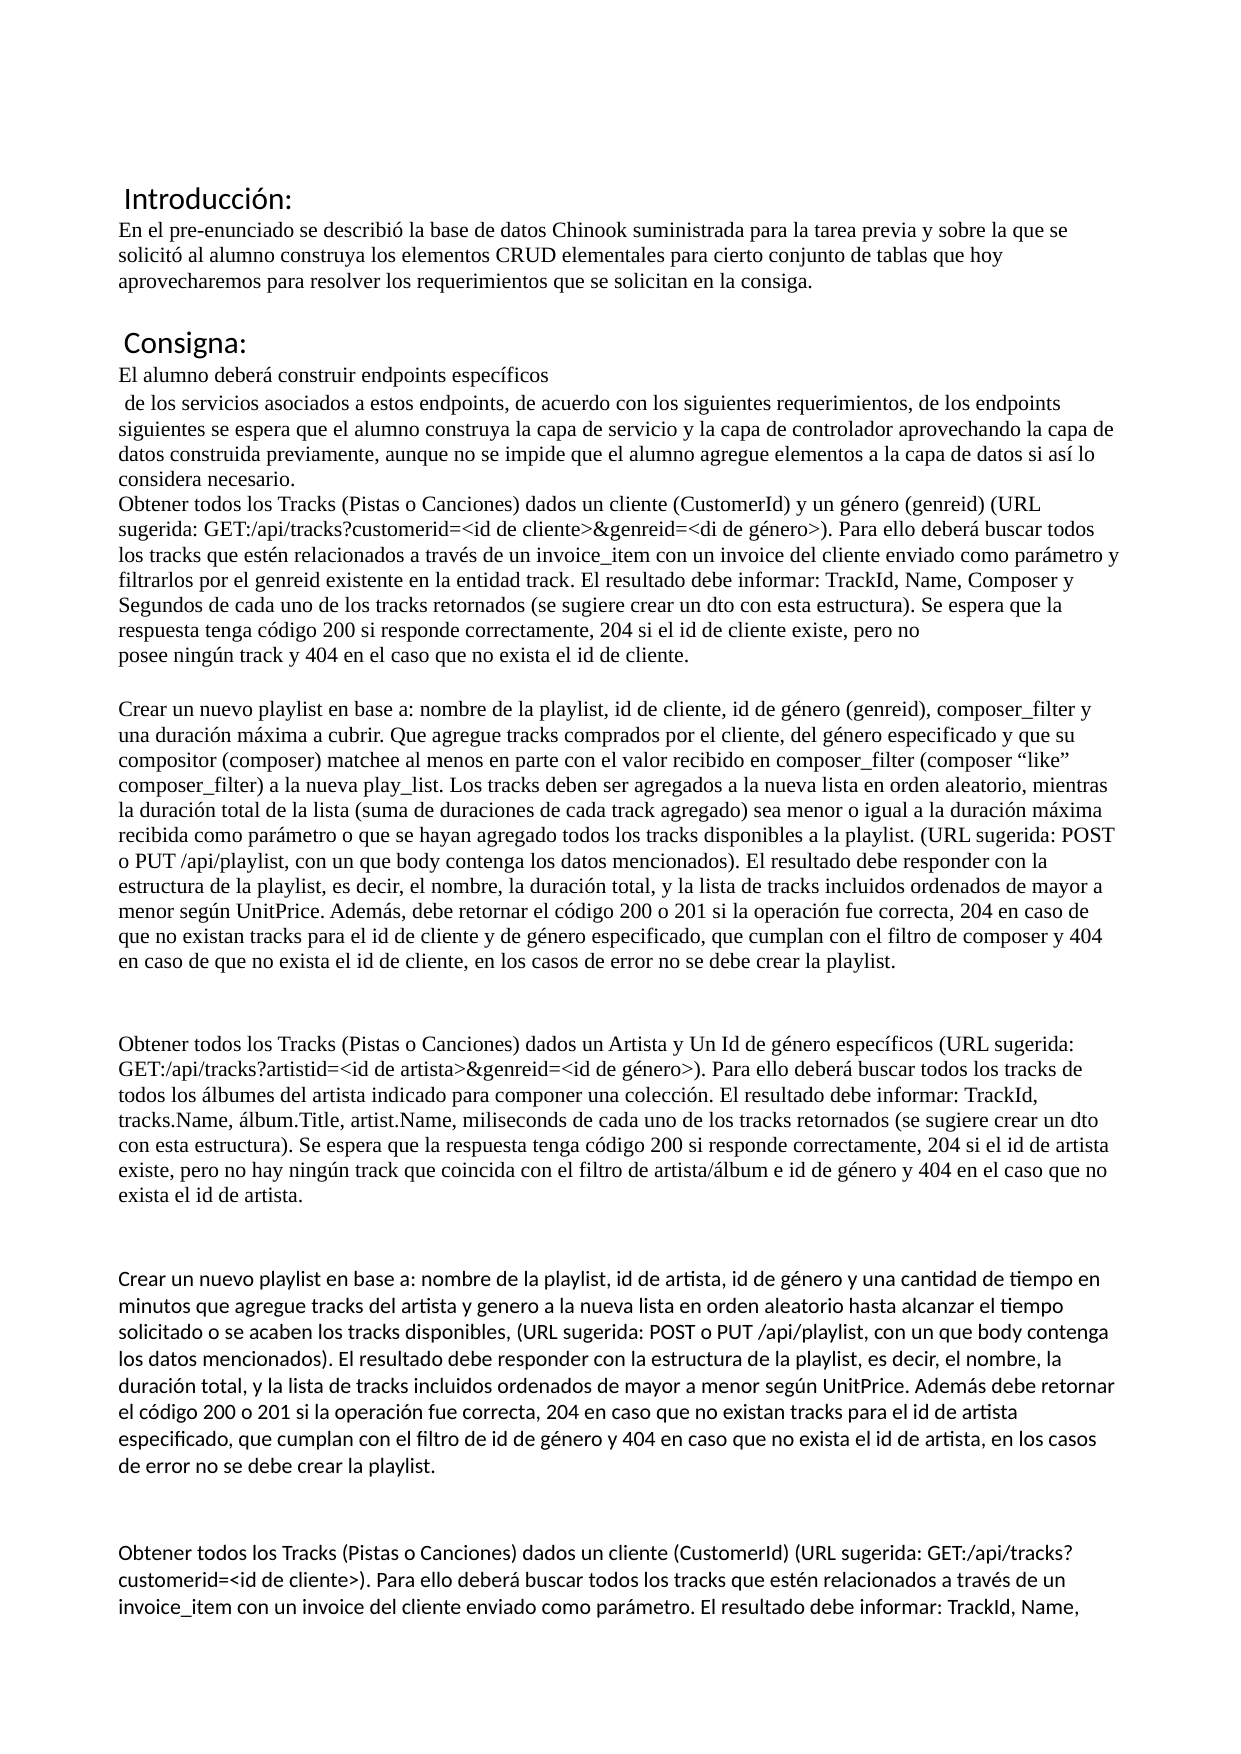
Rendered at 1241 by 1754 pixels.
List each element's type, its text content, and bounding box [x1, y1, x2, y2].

text Obtener todos los Tracks (Pistas o Canciones) dados un cliente (CustomerId) (URL sugerida: GET:/api/tracks?customerid=<id de cliente>). Para ello deberá buscar todos los tracks que estén relacionados a través de un invoice_item con un invoice del cliente enviado como parámetro. El resultado debe informar: TrackId, Name, [118, 1539, 1122, 1619]
text El alumno deberá construir endpoints específicos [118, 362, 1122, 387]
text En el pre-enunciado se describió la base de datos Chinook suministrada para la tarea previa y sobre la que se solicitó al alumno construya los elementos CRUD elementales para cierto conjunto de tablas que hoy aprovecharemos para resolver los requerimientos que se solicitan en la consiga. [118, 217, 1122, 293]
text Consigna: [118, 323, 1122, 362]
text Obtener todos los Tracks (Pistas o Canciones) dados un Artista y Un Id de género específicos (URL sugerida: GET:/api/tracks?artistid=<id de artista>&genreid=<id de género>). Para ello deberá buscar todos los tracks de todos los álbumes del artista indicado para componer una colección. El resultado debe informar: TrackId, tracks.Name, álbum.Title, artist.Name, miliseconds de cada uno de los tracks retornados (se sugiere crear un dto con esta estructura). Se espera que la respuesta tenga código 200 si responde correctamente, 204 si el id de artista existe, pero no hay ningún track que coincida con el filtro de artista/álbum e id de género y 404 en el caso que no exista el id de artista. [118, 1031, 1122, 1208]
text Crear un nuevo playlist en base a: nombre de la playlist, id de artista, id de género y una cantidad de tiempo en minutos que agregue tracks del artista y genero a la nueva lista en orden aleatorio hasta alcanzar el tiempo solicitado o se acaben los tracks disponibles, (URL sugerida: POST o PUT /api/playlist, con un que body contenga los datos mencionados). El resultado debe responder con la estructura de la playlist, es decir, el nombre, la duración total, y la lista de tracks incluidos ordenados de mayor a menor según UnitPrice. Además debe retornar el código 200 o 201 si la operación fue correcta, 204 en caso que no existan tracks para el id de artista especificado, que cumplan con el filtro de id de género y 404 en caso que no exista el id de artista, en los casos de error no se debe crear la playlist. [118, 1265, 1122, 1478]
text Introducción: [118, 179, 1122, 217]
text Obtener todos los Tracks (Pistas o Canciones) dados un cliente (CustomerId) y un género (genreid) (URL sugerida: GET:/api/tracks?customerid=<id de cliente>&genreid=<di de género>). Para ello deberá buscar todos los tracks que estén relacionados a través de un invoice_item con un invoice del cliente enviado como parámetro y filtrarlos por el genreid existente en la entidad track. El resultado debe informar: TrackId, Name, Composer y Segundos de cada uno de los tracks retornados (se sugiere crear un dto con esta estructura). Se espera que la respuesta tenga código 200 si responde correctamente, 204 si el id de cliente existe, pero no [118, 491, 1122, 642]
text de los servicios asociados a estos endpoints, de acuerdo con los siguientes requerimientos, de los endpoints siguientes se espera que el alumno construya la capa de servicio y la capa de controlador aprovechando la capa de datos construida previamente, aunque no se impide que el alumno agregue elementos a la capa de datos si así lo considera necesario. [118, 387, 1122, 491]
text Crear un nuevo playlist en base a: nombre de la playlist, id de cliente, id de género (genreid), composer_filter y una duración máxima a cubrir. Que agregue tracks comprados por el cliente, del género especificado y que su compositor (composer) matchee al menos en parte con el valor recibido en composer_filter (composer “like” composer_filter) a la nueva play_list. Los tracks deben ser agregados a la nueva lista en orden aleatorio, mientras la duración total de la lista (suma de duraciones de cada track agregado) sea menor o igual a la duración máxima recibida como parámetro o que se hayan agregado todos los tracks disponibles a la playlist. (URL sugerida: POST o PUT /api/playlist, con un que body contenga los datos mencionados). El resultado debe responder con la estructura de la playlist, es decir, el nombre, la duración total, y la lista de tracks incluidos ordenados de mayor a menor según UnitPrice. Además, debe retornar el código 200 o 201 si la operación fue correcta, 204 en caso de que no existan tracks para el id de cliente y de género especificado, que cumplan con el filtro de composer y 404 en caso de que no exista el id de cliente, en los casos de error no se debe crear la playlist. [118, 696, 1122, 974]
text posee ningún track y 404 en el caso que no exista el id de cliente. [118, 642, 1122, 668]
